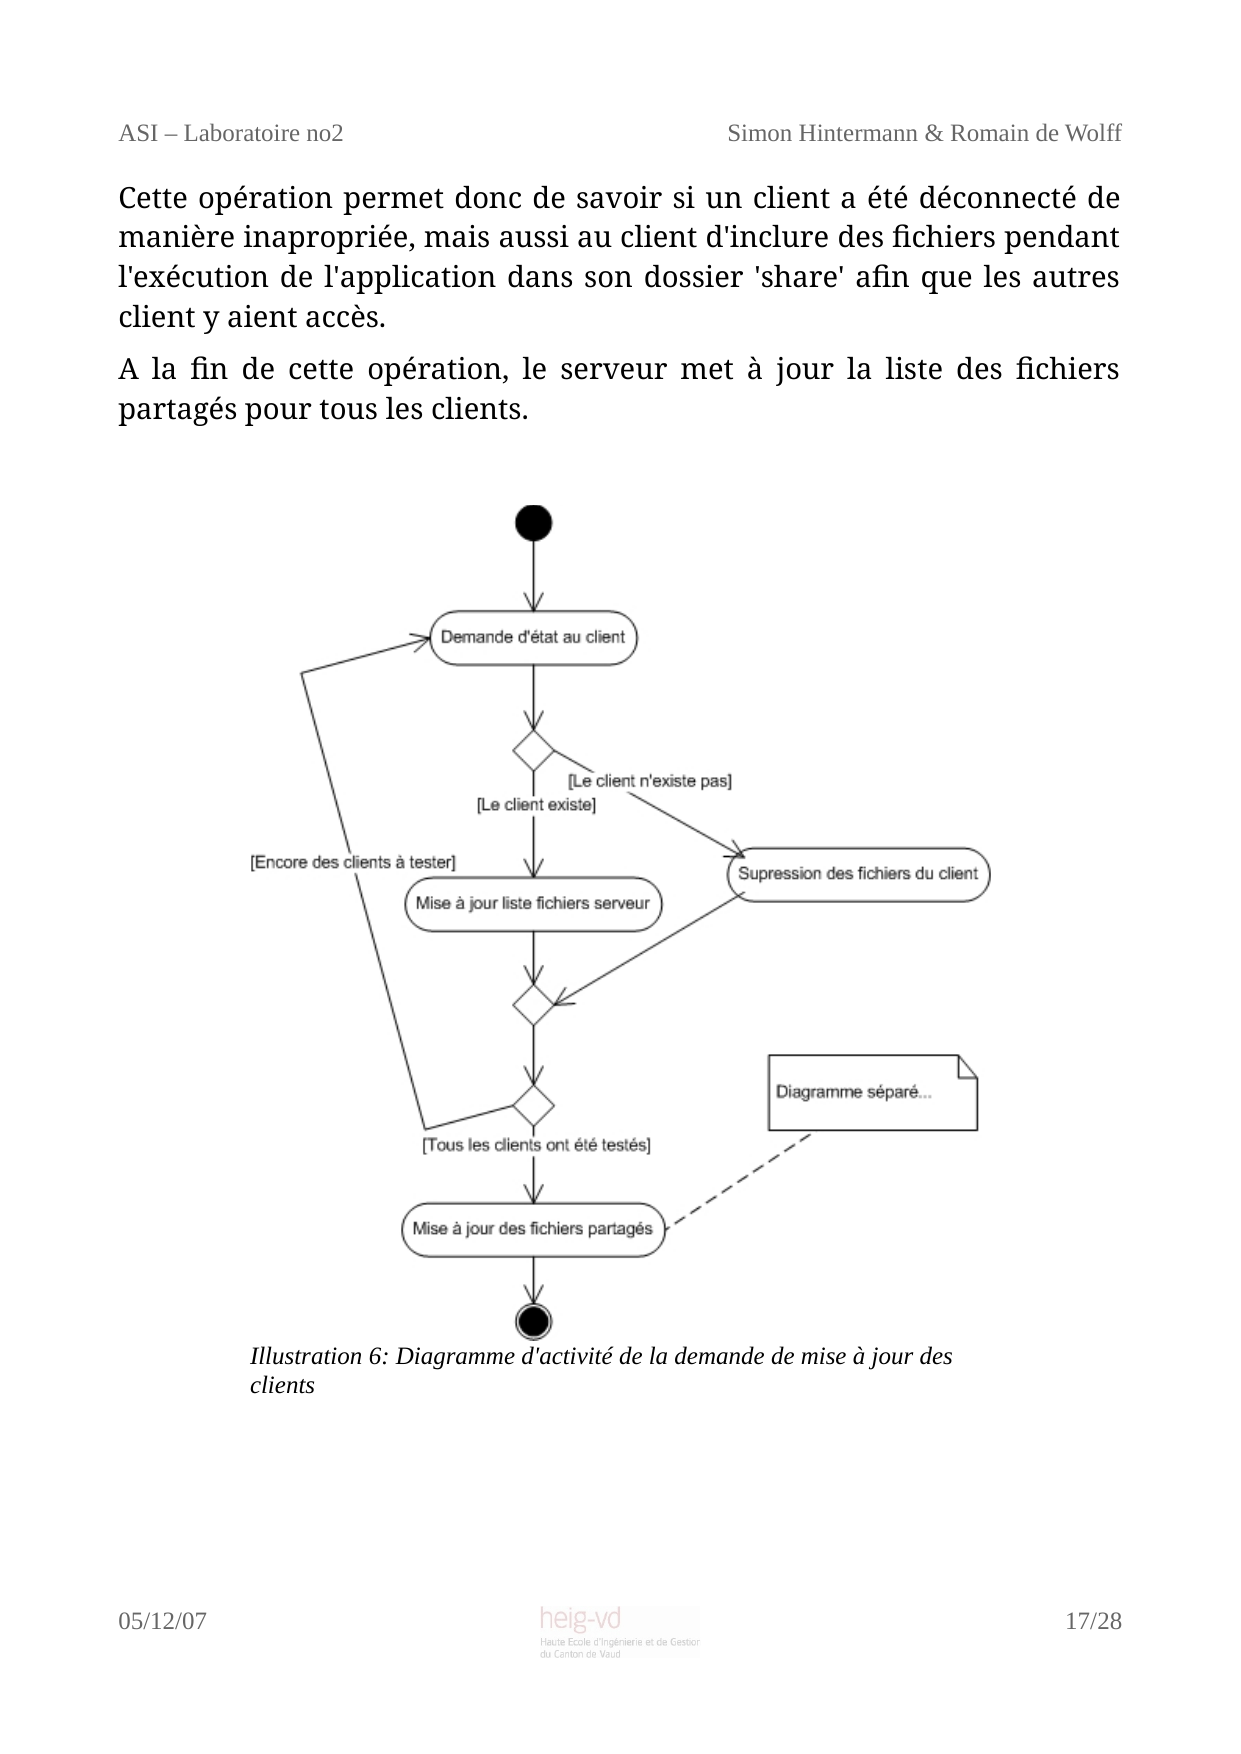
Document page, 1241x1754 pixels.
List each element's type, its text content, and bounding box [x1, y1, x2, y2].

picture [250, 505, 991, 1341]
text Cette opération permet donc de savoir si un client a été déconnecté de manière inapropriée, mais aussi au client d'inclure des fichiers pendant l'exécution de l'application dans son dossier 'share' afin que les autres client y aient accès. [118, 177, 1122, 336]
text A la fin de cette opération, le serveur met à jour la liste des fichiers partagés pour tous les clients. [118, 348, 1122, 428]
text Illustration 6: Diagramme d'activité de la demande de mise à jour des clients [250, 1341, 990, 1398]
picture [540, 1606, 700, 1658]
